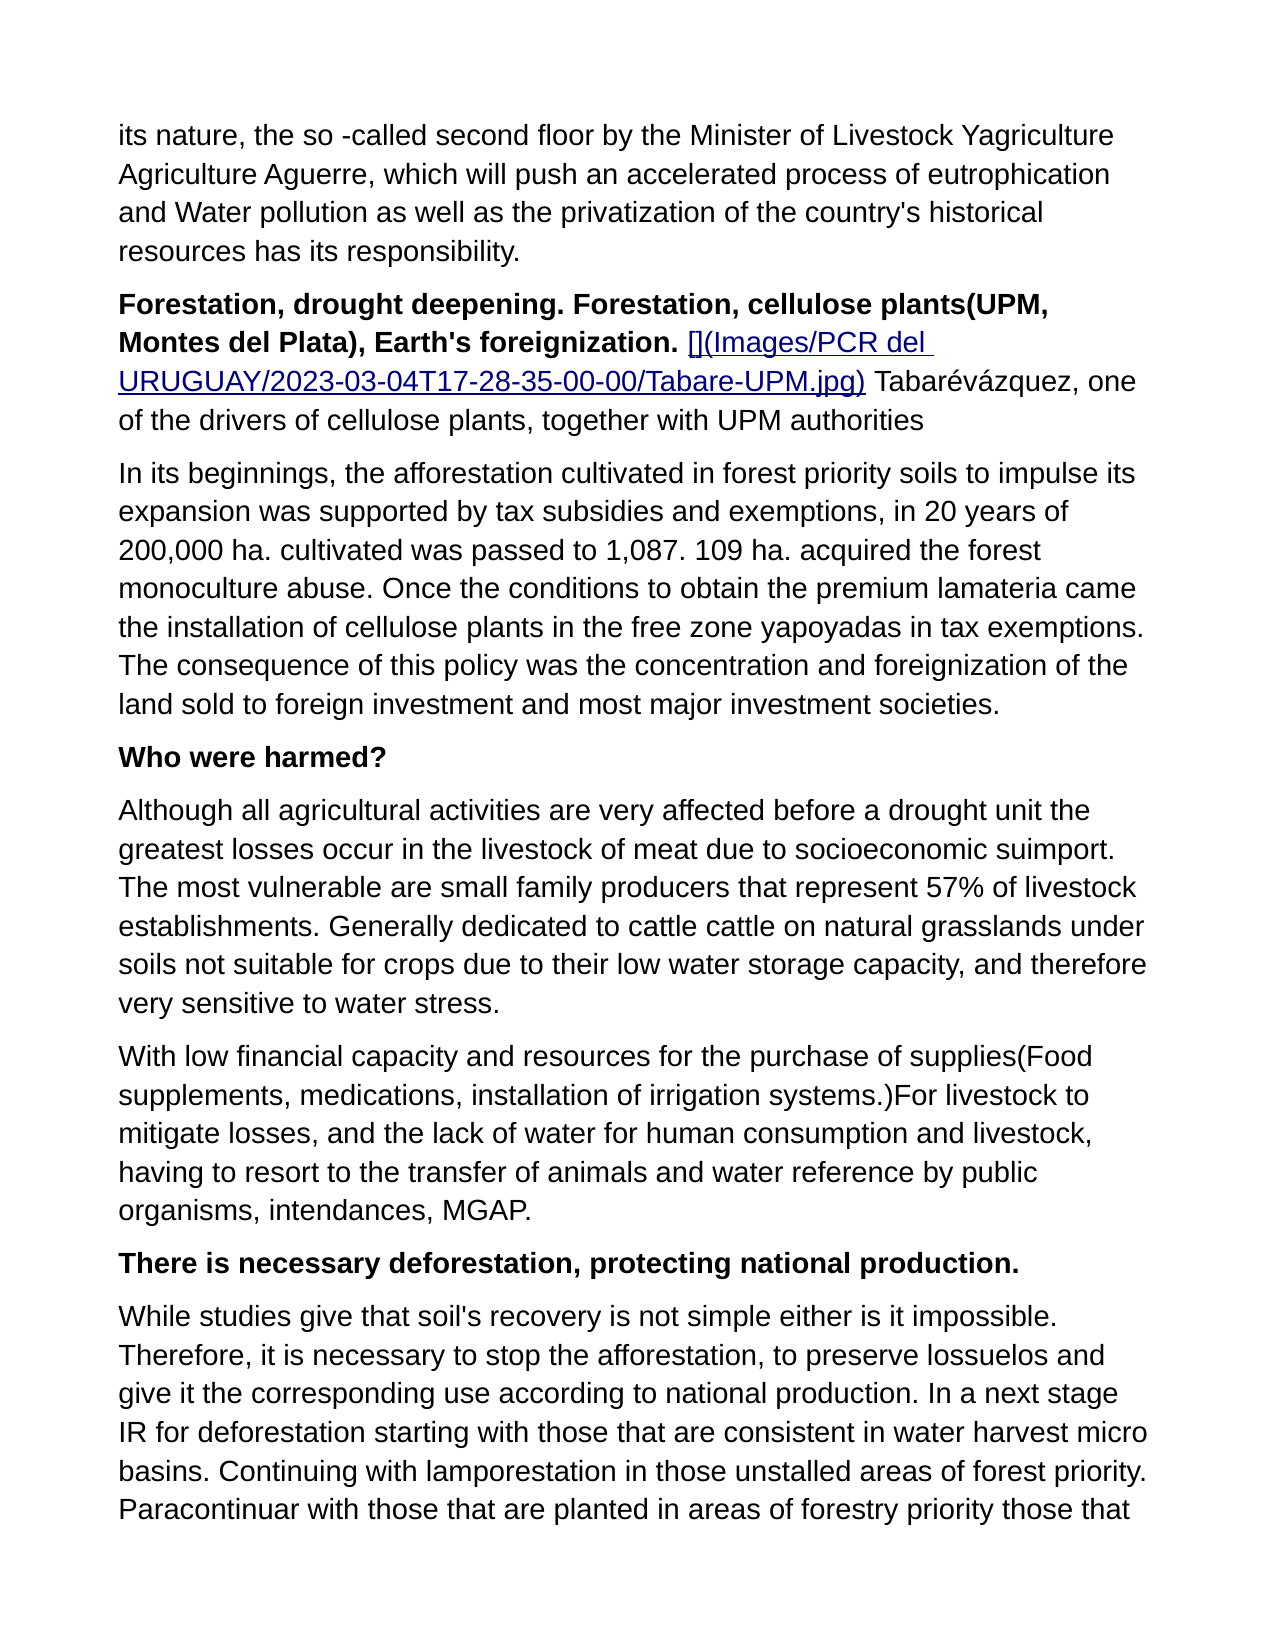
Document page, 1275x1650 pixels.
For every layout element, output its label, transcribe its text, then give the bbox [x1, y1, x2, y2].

text Although all agricultural activities are very affected before a drought unit the greatest losses occur in the livestock of meat due to socioeconomic suimport. The most vulnerable are small family producers that represent 57% of livestock establishments. Generally dedicated to cattle cattle on natural grasslands under soils not suitable for crops due to their low water storage capacity, and therefore very sensitive to water stress. [118, 793, 1157, 1019]
text While studies give that soil's recovery is not simple either is it impossible. Therefore, it is necessary to stop the afforestation, to preserve lossuelos and give it the corresponding use according to national production. In a next stage IR for deforestation starting with those that are consistent in water harvest micro basins. Continuing with lamporestation in those unstalled areas of forest priority. Paracontinuar with those that are planted in areas of forestry priority those that [118, 1299, 1157, 1526]
text Forestation, drought deepening. Forestation, cellulose plants(UPM, Montes del Plata), Earth's foreignization. [](Images/PCR del URUGUAY/2023-03-04T17-28-35-00-00/Tabare-UPM.jpg) Tabarévázquez, one of the drivers of cellulose plants, together with UPM authorities [118, 287, 1157, 436]
text In its beginnings, the afforestation cultivated in forest priority soils to impulse its expansion was supported by tax subsidies and exemptions, in 20 years of 200,000 ha. cultivated was passed to 1,087. 109 ha. acquired the forest monoculture abuse. Once the conditions to obtain the premium lamateria came the installation of cellulose plants in the free zone yapoyadas in tax exemptions. The consequence of this policy was the concentration and foreignization of the land sold to foreign investment and most major investment societies. [118, 456, 1157, 720]
text its nature, the so -called second floor by the Minister of Livestock Yagriculture Agriculture Aguerre, which will push an accelerated process of eutrophication and Water pollution as well as the privatization of the country's historical resources has its responsibility. [118, 118, 1157, 267]
text There is necessary deforestation, protecting national production. [118, 1246, 1157, 1280]
text Who were harmed? [118, 740, 1157, 773]
text With low financial capacity and resources for the purchase of supplies(Food supplements, medications, installation of irrigation systems.)For livestock to mitigate losses, and the lack of water for human consumption and livestock, having to resort to the transfer of animals and water reference by public organisms, intendances, MGAP. [118, 1039, 1157, 1227]
